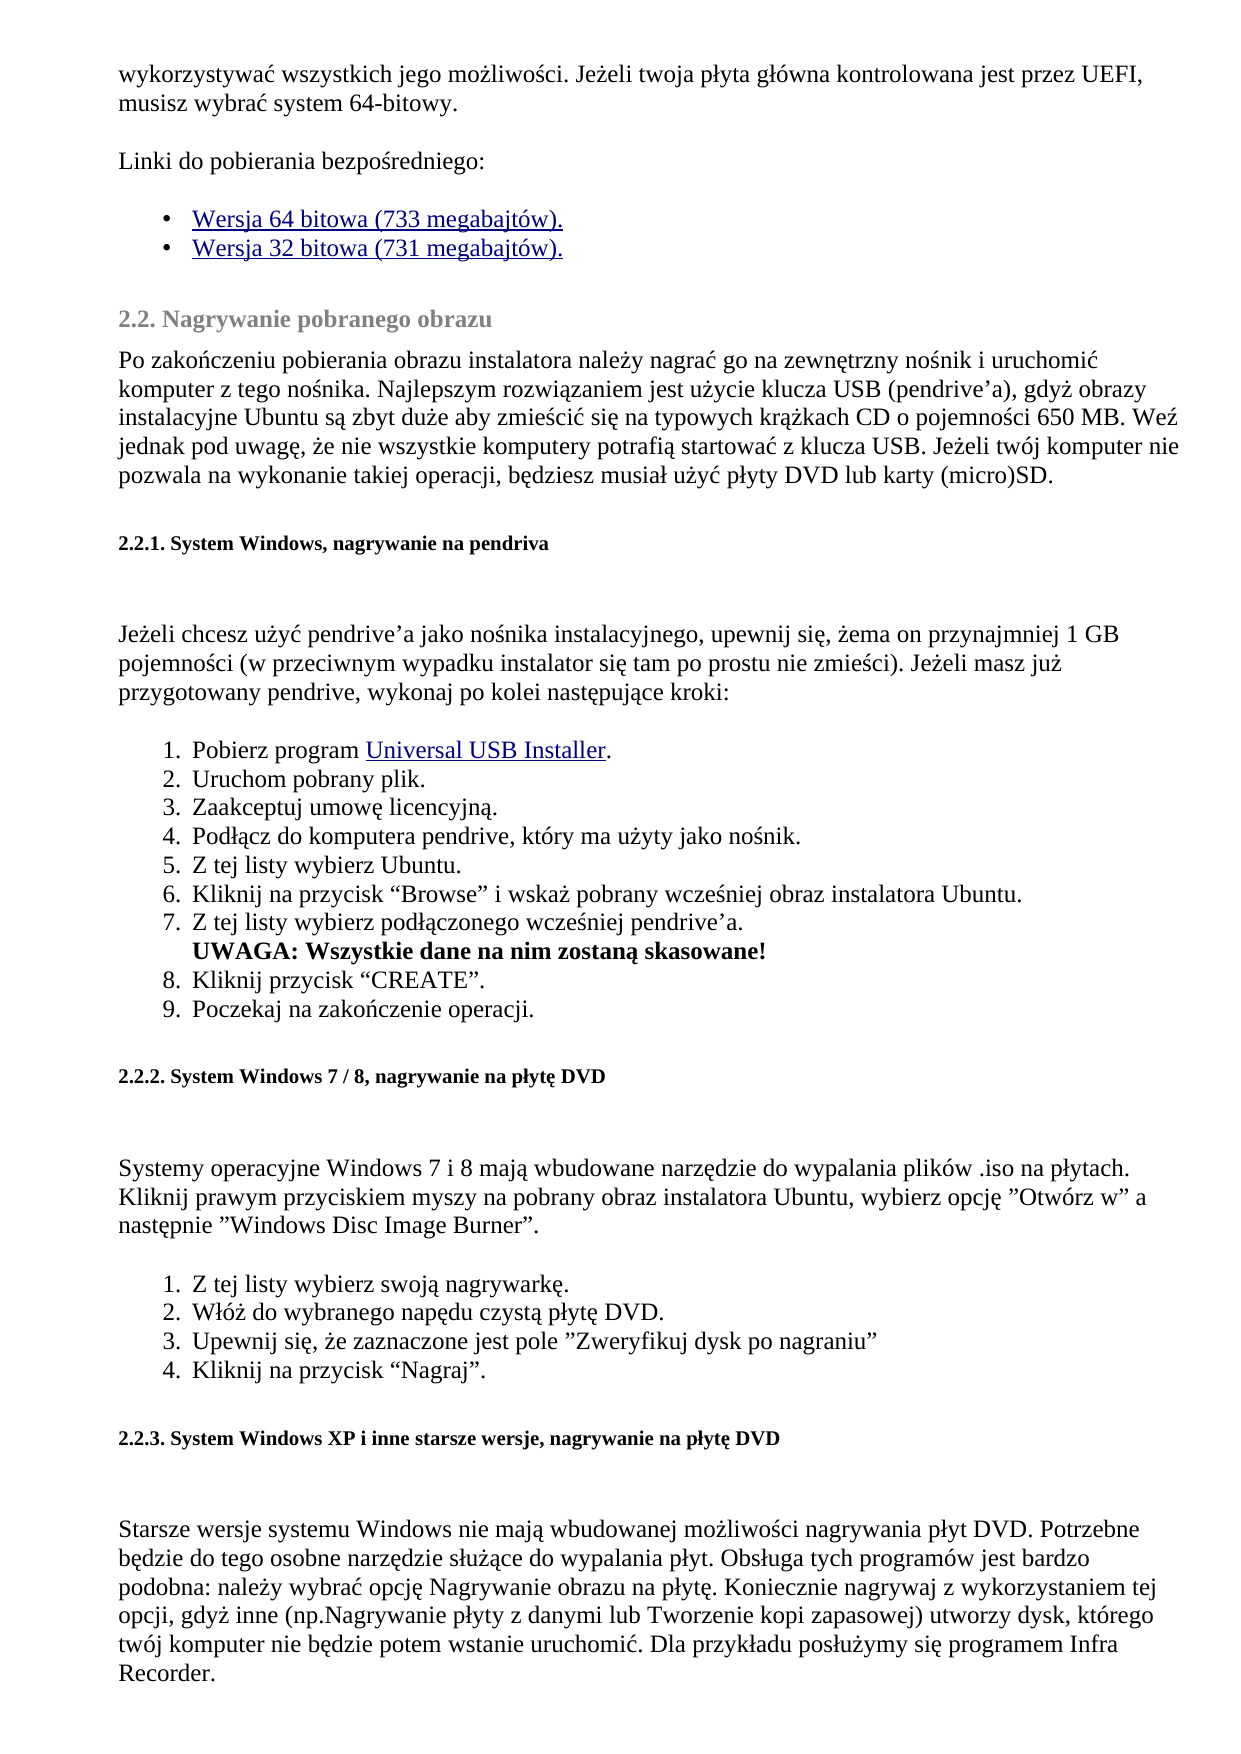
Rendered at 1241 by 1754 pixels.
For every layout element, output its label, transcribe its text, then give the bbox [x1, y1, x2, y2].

list Kliknij przycisk “CREATE”. [162, 965, 1181, 994]
list Z tej listy wybierz podłączonego wcześniej pendrive’a. UWAGA: Wszystkie dane na nim zostaną skasowane! [162, 907, 1181, 965]
text Starsze wersje systemu Windows nie mają wbudowanej możliwości nagrywania płyt DVD. Potrzebne będzie do tego osobne narzędzie służące do wypalania płyt. Obsługa tych programów jest bardzo podobna: należy wybrać opcję Nagrywanie obrazu na płytę. Koniecznie nagrywaj z wykorzystaniem tej opcji, gdyż inne (np.Nagrywanie płyty z danymi lub Tworzenie kopi zapasowej) utworzy dysk, którego twój komputer nie będzie potem wstanie uruchomić. Dla przykładu posłużymy się programem Infra Recorder. [118, 1514, 1181, 1687]
list Wersja 32 bitowa (731 megabajtów). [162, 233, 1181, 262]
list Z tej listy wybierz Ubuntu. [162, 850, 1181, 879]
list Podłącz do komputera pendrive, który ma użyty jako nośnik. [162, 821, 1181, 850]
list Z tej listy wybierz swoją nagrywarkę. [162, 1269, 1181, 1297]
list Uruchom pobrany plik. [162, 764, 1181, 792]
subtitle 2.2.1. System Windows, nagrywanie na pendriva [118, 531, 1181, 555]
list Upewnij się, że zaznaczone jest pole ”Zweryfikuj dysk po nagraniu” [162, 1326, 1181, 1355]
list Pobierz program Universal USB Installer. [162, 735, 1181, 764]
text wykorzystywać wszystkich jego możliwości. Jeżeli twoja płyta główna kontrolowana jest przez UEFI, musisz wybrać system 64-bitowy. [118, 59, 1181, 117]
subtitle 2.2. Nagrywanie pobranego obrazu [118, 304, 1181, 332]
subtitle 2.2.3. System Windows XP i inne starsze wersje, nagrywanie na płytę DVD [118, 1426, 1181, 1450]
list Włóż do wybranego napędu czystą płytę DVD. [162, 1297, 1181, 1326]
list Wersja 64 bitowa (733 megabajtów). [162, 204, 1181, 233]
text Jeżeli chcesz użyć pendrive’a jako nośnika instalacyjnego, upewnij się, żema on przynajmniej 1 GB pojemności (w przeciwnym wypadku instalator się tam po prostu nie zmieści). Jeżeli masz już przygotowany pendrive, wykonaj po kolei następujące kroki: [118, 619, 1181, 706]
list Poczekaj na zakończenie operacji. [162, 994, 1181, 1022]
list Kliknij na przycisk “Browse” i wskaż pobrany wcześniej obraz instalatora Ubuntu. [162, 879, 1181, 907]
list Zaakceptuj umowę licencyjną. [162, 792, 1181, 821]
list Kliknij na przycisk “Nagraj”. [162, 1355, 1181, 1384]
subtitle 2.2.2. System Windows 7 / 8, nagrywanie na płytę DVD [118, 1064, 1181, 1088]
text Po zakończeniu pobierania obrazu instalatora należy nagrać go na zewnętrzny nośnik i uruchomić komputer z tego nośnika. Najlepszym rozwiązaniem jest użycie klucza USB (pendrive’a), gdyż obrazy instalacyjne Ubuntu są zbyt duże aby zmieścić się na typowych krążkach CD o pojemności 650 MB. Weź jednak pod uwagę, że nie wszystkie komputery potrafią startować z klucza USB. Jeżeli twój komputer nie pozwala na wykonanie takiej operacji, będziesz musiał użyć płyty DVD lub karty (micro)SD. [118, 345, 1181, 489]
text Linki do pobierania bezpośredniego: [118, 146, 1181, 175]
text Systemy operacyjne Windows 7 i 8 mają wbudowane narzędzie do wypalania plików .iso na płytach. Kliknij prawym przyciskiem myszy na pobrany obraz instalatora Ubuntu, wybierz opcję ”Otwórz w” a następnie ”Windows Disc Image Burner”. [118, 1153, 1181, 1239]
